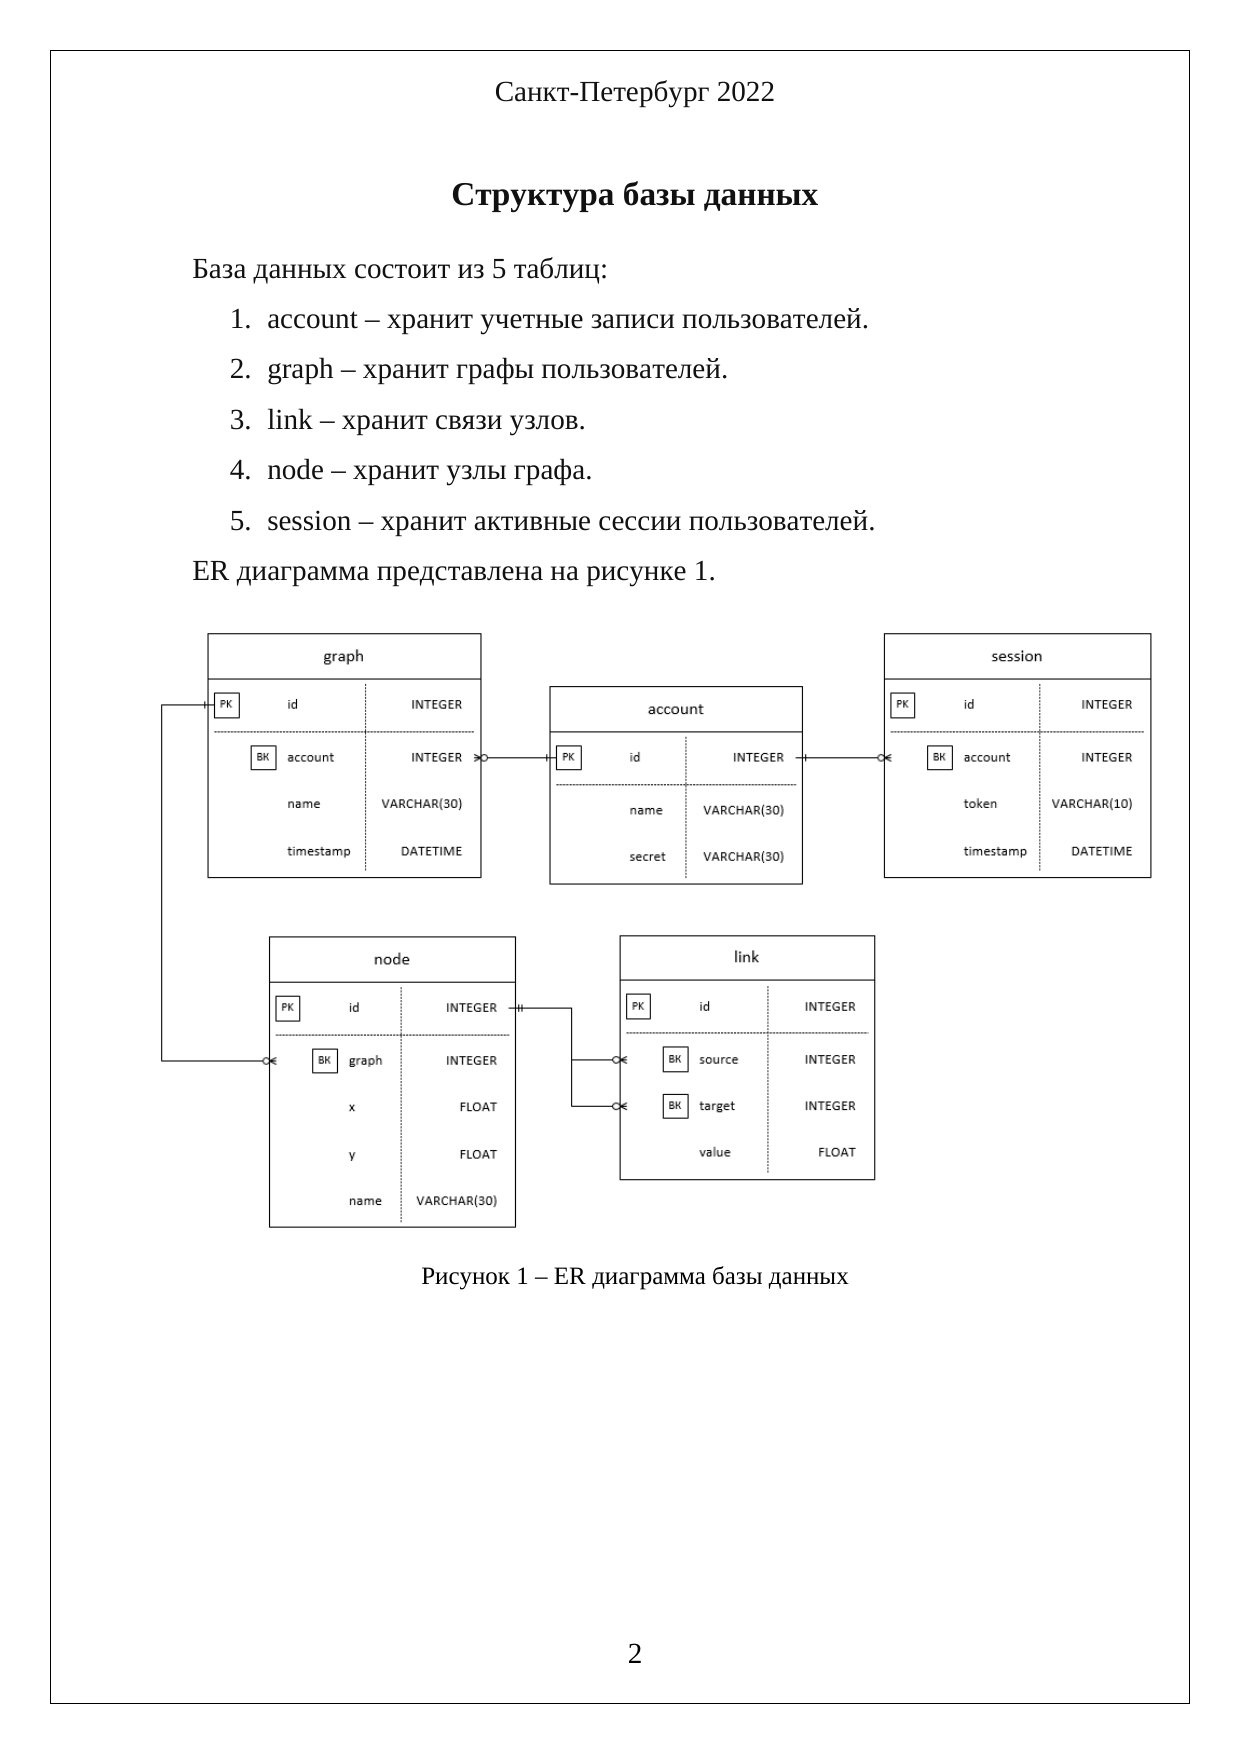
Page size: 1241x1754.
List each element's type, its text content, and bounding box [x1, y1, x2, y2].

text Структура базы данных [118, 174, 1152, 213]
list session – хранит активные сессии пользователей. [229, 503, 1152, 536]
list node – хранит узлы графа. [229, 452, 1152, 486]
text ER диаграмма представлена на рисунке 1. [118, 553, 1152, 586]
list account – хранит учетные записи пользователей. [229, 301, 1152, 335]
list graph – хранит графы пользователей. [229, 352, 1152, 385]
text Санкт-Петербург 2022 [118, 74, 1152, 107]
list link – хранит связи узлов. [229, 402, 1152, 436]
text База данных состоит из 5 таблиц: [118, 251, 1152, 284]
text Рисунок 1 – ER диаграмма базы данных [118, 1261, 1152, 1290]
